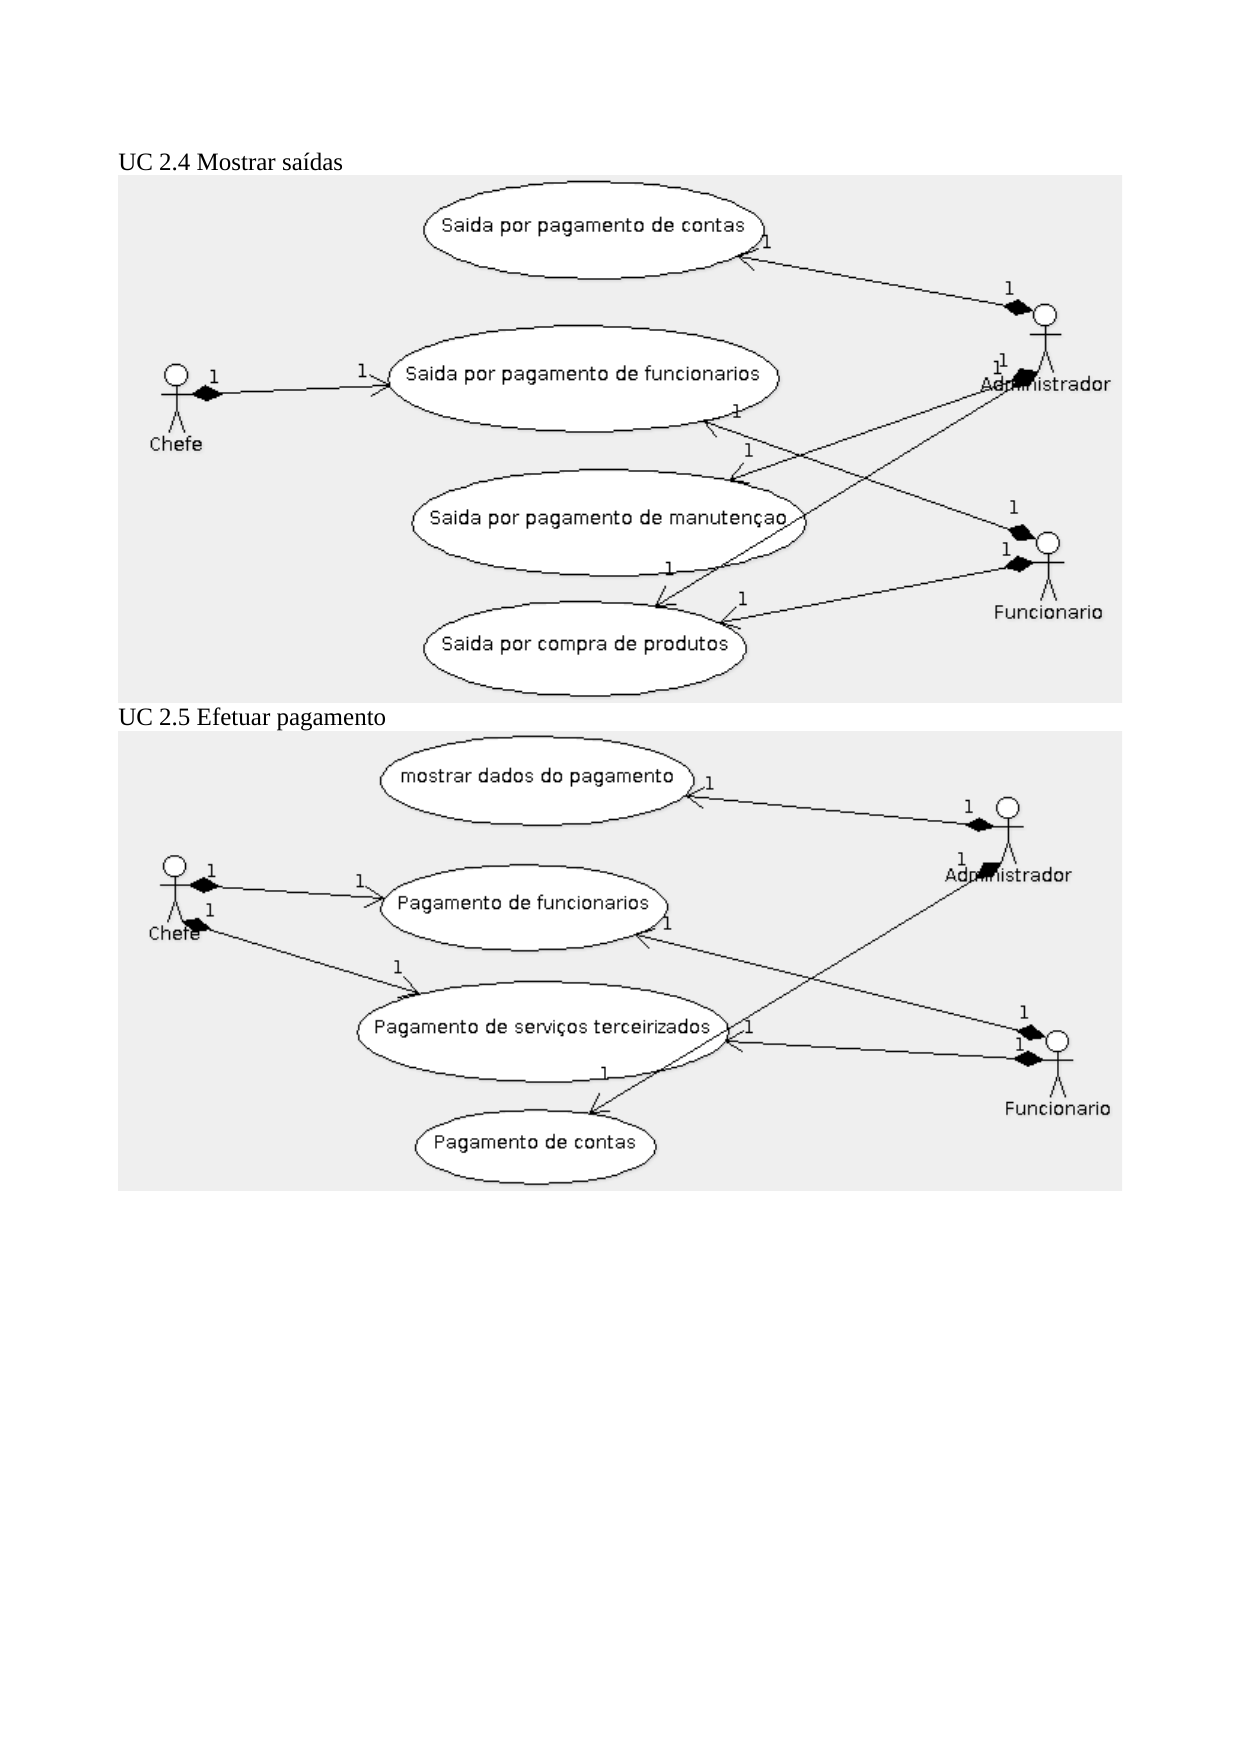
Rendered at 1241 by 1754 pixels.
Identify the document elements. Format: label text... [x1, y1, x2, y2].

picture [118, 175, 1123, 703]
text UC 2.4 Mostrar saídas [118, 147, 1122, 175]
picture [118, 731, 1123, 1191]
text UC 2.5 Efetuar pagamento [118, 703, 1122, 731]
